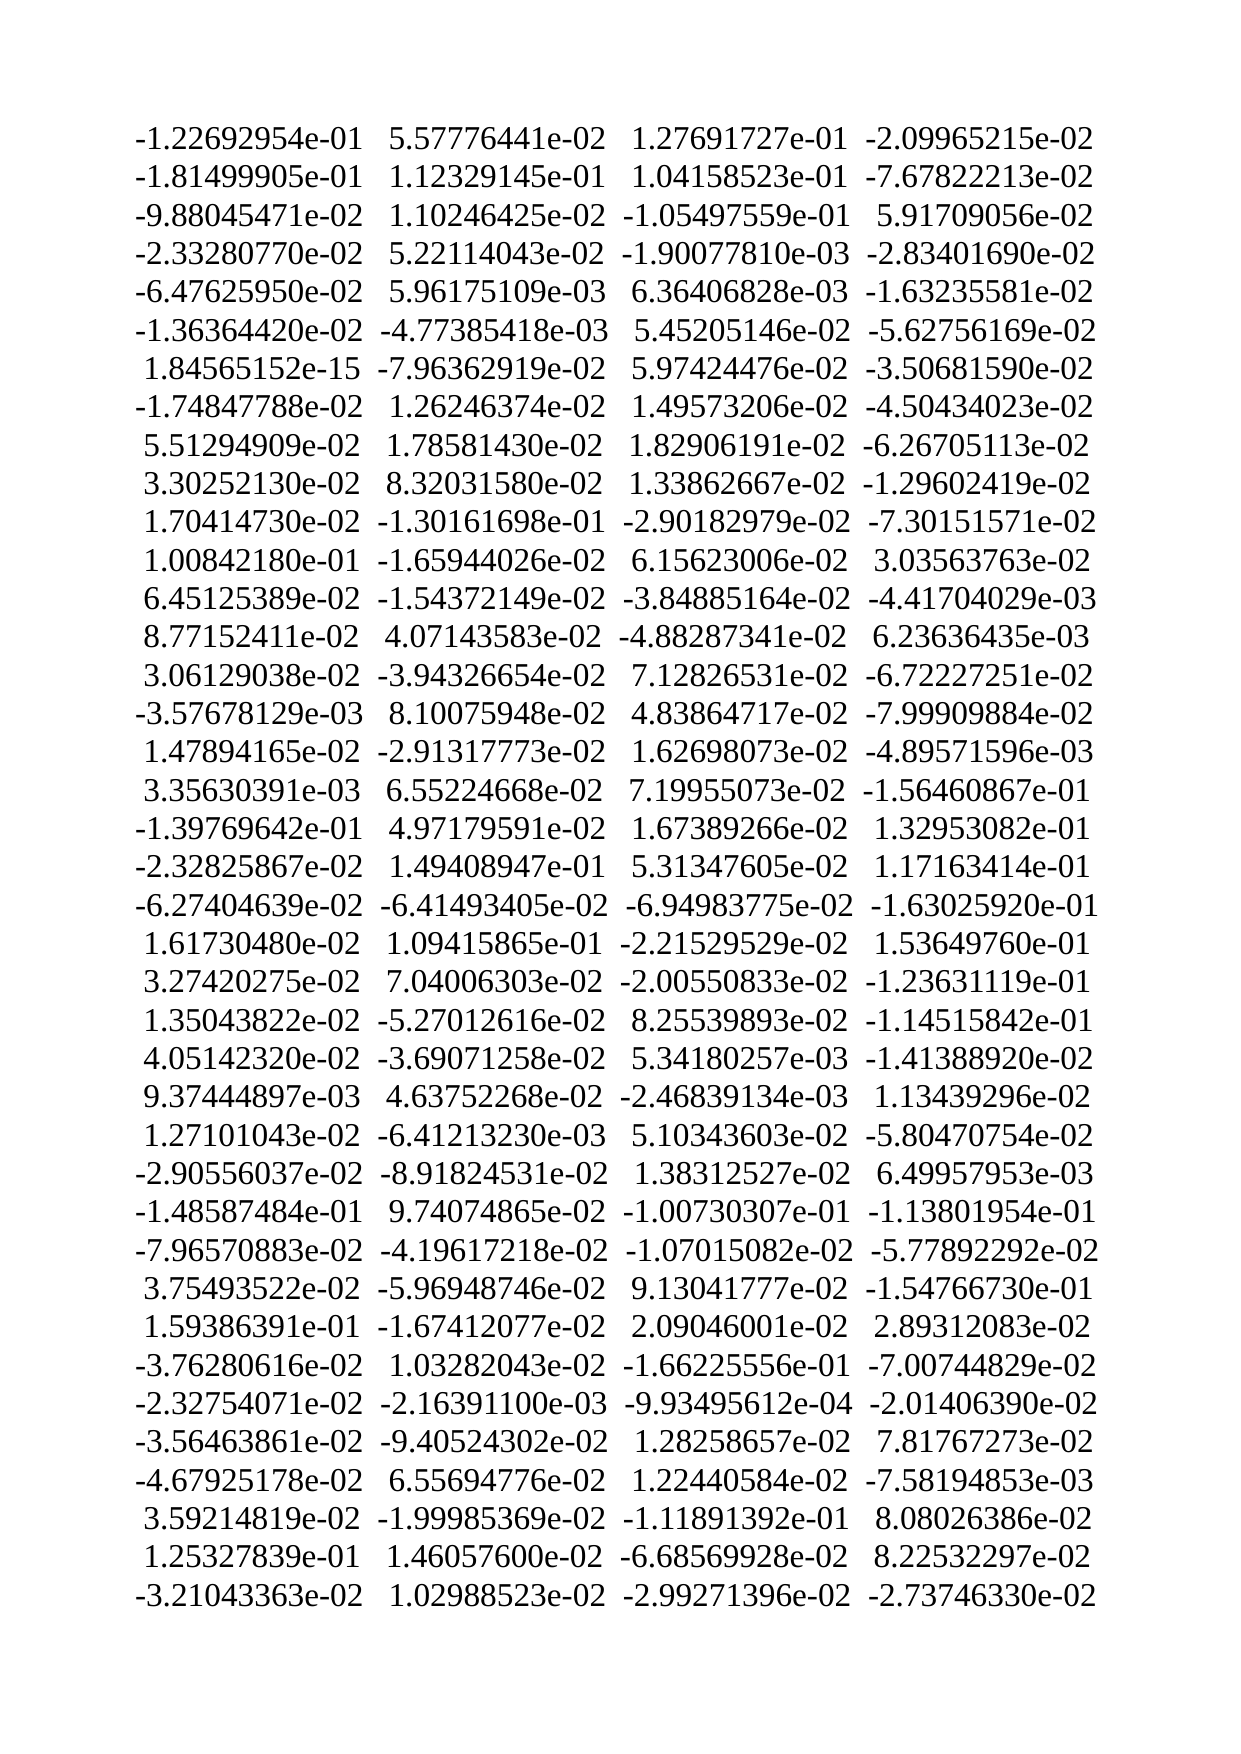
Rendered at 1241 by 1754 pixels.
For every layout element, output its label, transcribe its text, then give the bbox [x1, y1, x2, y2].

text -2.32754071e-02 -2.16391100e-03 -9.93495612e-04 -2.01406390e-02 [118, 1383, 1122, 1421]
text 1.47894165e-02 -2.91317773e-02 1.62698073e-02 -4.89571596e-03 [118, 731, 1122, 770]
text 1.00842180e-01 -1.65944026e-02 6.15623006e-02 3.03563763e-02 [118, 540, 1122, 578]
text -6.27404639e-02 -6.41493405e-02 -6.94983775e-02 -1.63025920e-01 [118, 885, 1122, 923]
text -1.74847788e-02 1.26246374e-02 1.49573206e-02 -4.50434023e-02 [118, 386, 1122, 425]
text 4.05142320e-02 -3.69071258e-02 5.34180257e-03 -1.41388920e-02 [118, 1038, 1122, 1076]
text 3.27420275e-02 7.04006303e-02 -2.00550833e-02 -1.23631119e-01 [118, 961, 1122, 1000]
text -1.81499905e-01 1.12329145e-01 1.04158523e-01 -7.67822213e-02 [118, 156, 1122, 195]
text -3.76280616e-02 1.03282043e-02 -1.66225556e-01 -7.00744829e-02 [118, 1345, 1122, 1383]
text 3.30252130e-02 8.32031580e-02 1.33862667e-02 -1.29602419e-02 [118, 463, 1122, 501]
text -1.22692954e-01 5.57776441e-02 1.27691727e-01 -2.09965215e-02 [118, 118, 1122, 156]
text -3.57678129e-03 8.10075948e-02 4.83864717e-02 -7.99909884e-02 [118, 693, 1122, 731]
text 3.59214819e-02 -1.99985369e-02 -1.11891392e-01 8.08026386e-02 [118, 1498, 1122, 1536]
text -3.56463861e-02 -9.40524302e-02 1.28258657e-02 7.81767273e-02 [118, 1421, 1122, 1460]
text 1.61730480e-02 1.09415865e-01 -2.21529529e-02 1.53649760e-01 [118, 923, 1122, 961]
text 1.84565152e-15 -7.96362919e-02 5.97424476e-02 -3.50681590e-02 [118, 348, 1122, 386]
text 8.77152411e-02 4.07143583e-02 -4.88287341e-02 6.23636435e-03 [118, 616, 1122, 655]
text -4.67925178e-02 6.55694776e-02 1.22440584e-02 -7.58194853e-03 [118, 1460, 1122, 1498]
text 1.59386391e-01 -1.67412077e-02 2.09046001e-02 2.89312083e-02 [118, 1306, 1122, 1345]
text 9.37444897e-03 4.63752268e-02 -2.46839134e-03 1.13439296e-02 [118, 1076, 1122, 1115]
text -9.88045471e-02 1.10246425e-02 -1.05497559e-01 5.91709056e-02 [118, 195, 1122, 233]
text -1.48587484e-01 9.74074865e-02 -1.00730307e-01 -1.13801954e-01 [118, 1191, 1122, 1230]
text -7.96570883e-02 -4.19617218e-02 -1.07015082e-02 -5.77892292e-02 [118, 1230, 1122, 1268]
text -2.32825867e-02 1.49408947e-01 5.31347605e-02 1.17163414e-01 [118, 846, 1122, 885]
text 1.25327839e-01 1.46057600e-02 -6.68569928e-02 8.22532297e-02 [118, 1536, 1122, 1575]
text -2.90556037e-02 -8.91824531e-02 1.38312527e-02 6.49957953e-03 [118, 1153, 1122, 1191]
text 1.70414730e-02 -1.30161698e-01 -2.90182979e-02 -7.30151571e-02 [118, 501, 1122, 540]
text 1.27101043e-02 -6.41213230e-03 5.10343603e-02 -5.80470754e-02 [118, 1115, 1122, 1153]
text -3.21043363e-02 1.02988523e-02 -2.99271396e-02 -2.73746330e-02 [118, 1575, 1122, 1613]
text -6.47625950e-02 5.96175109e-03 6.36406828e-03 -1.63235581e-02 [118, 271, 1122, 310]
text -1.39769642e-01 4.97179591e-02 1.67389266e-02 1.32953082e-01 [118, 808, 1122, 846]
text 5.51294909e-02 1.78581430e-02 1.82906191e-02 -6.26705113e-02 [118, 425, 1122, 463]
text -2.33280770e-02 5.22114043e-02 -1.90077810e-03 -2.83401690e-02 [118, 233, 1122, 271]
text -1.36364420e-02 -4.77385418e-03 5.45205146e-02 -5.62756169e-02 [118, 310, 1122, 348]
text 1.35043822e-02 -5.27012616e-02 8.25539893e-02 -1.14515842e-01 [118, 1000, 1122, 1038]
text 3.35630391e-03 6.55224668e-02 7.19955073e-02 -1.56460867e-01 [118, 770, 1122, 808]
text 3.06129038e-02 -3.94326654e-02 7.12826531e-02 -6.72227251e-02 [118, 655, 1122, 693]
text 3.75493522e-02 -5.96948746e-02 9.13041777e-02 -1.54766730e-01 [118, 1268, 1122, 1306]
text 6.45125389e-02 -1.54372149e-02 -3.84885164e-02 -4.41704029e-03 [118, 578, 1122, 616]
